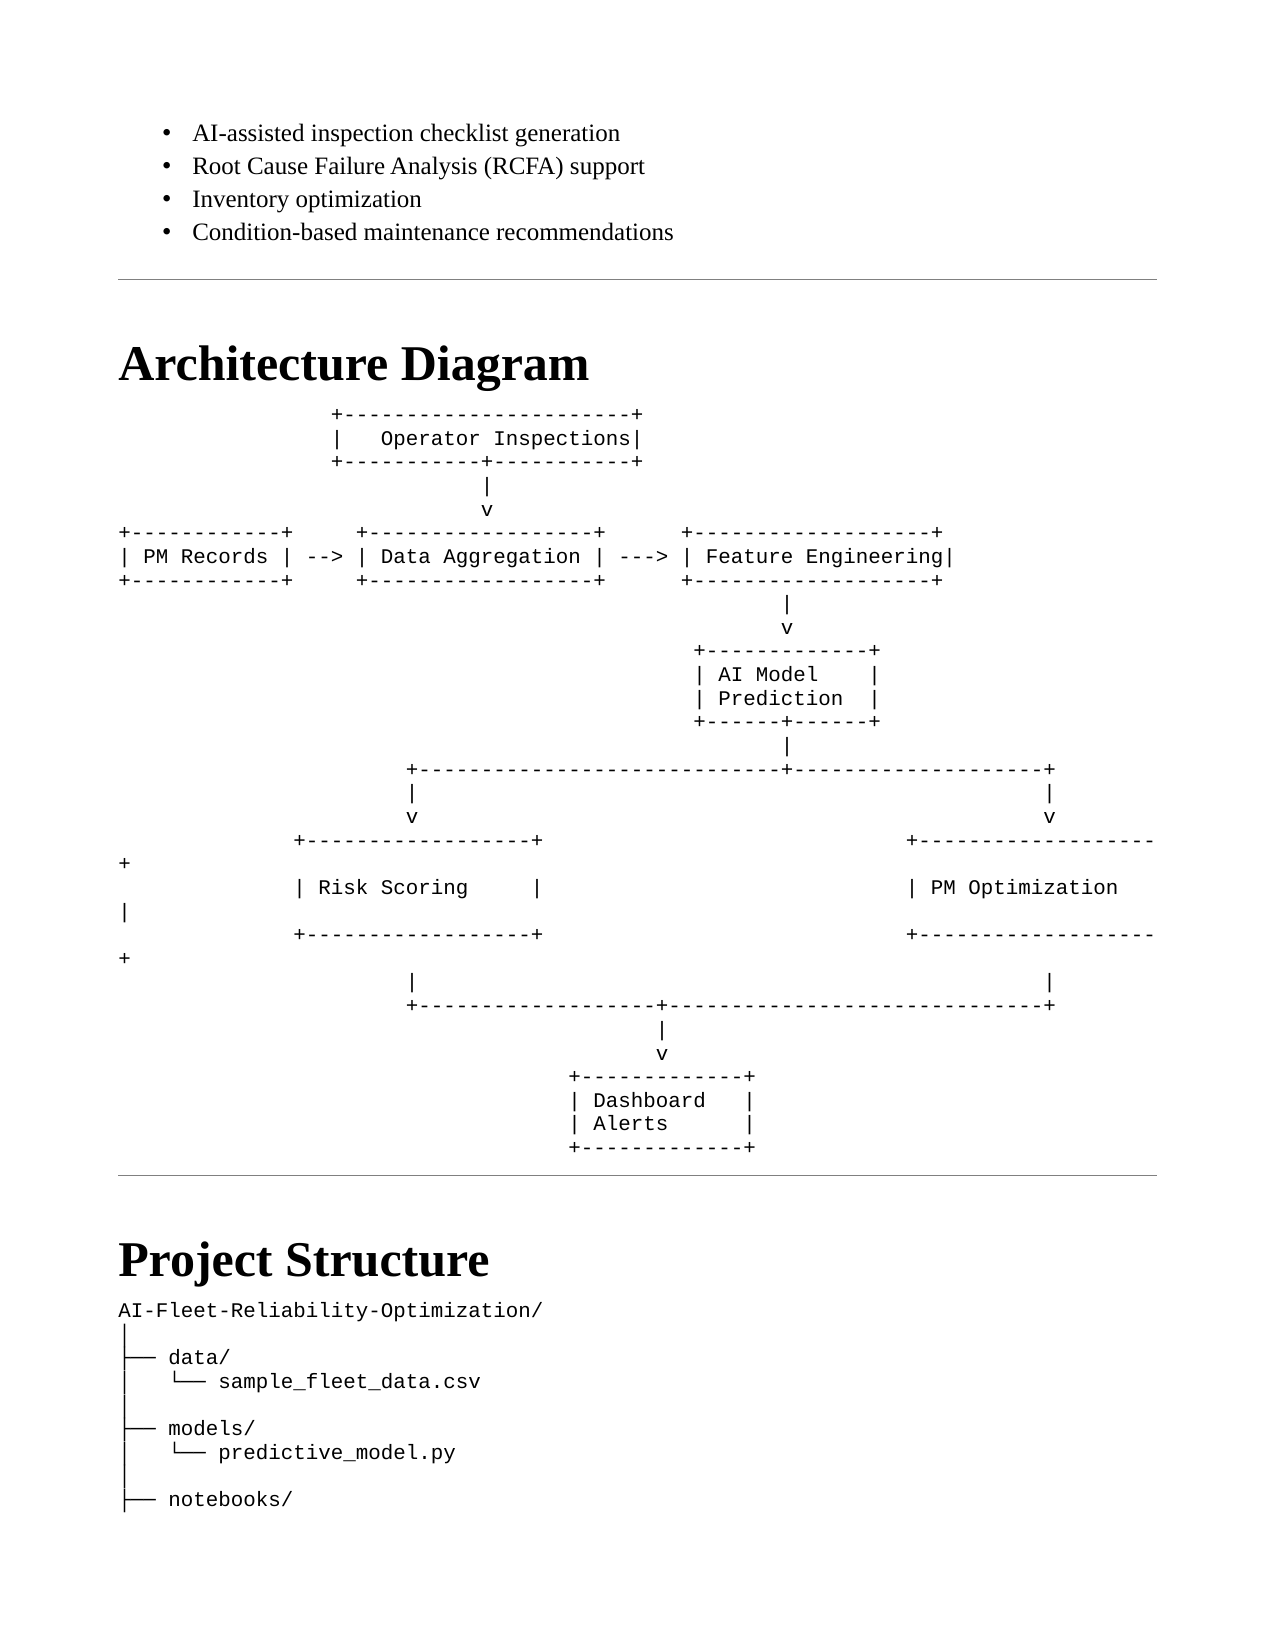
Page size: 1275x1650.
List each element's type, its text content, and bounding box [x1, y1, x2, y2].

text | Dashboard | [118, 1090, 1157, 1113]
list Condition-based maintenance recommendations [162, 217, 1157, 246]
text │ [118, 1466, 1157, 1489]
text | PM Records | --> | Data Aggregation | ---> | Feature Engineering| [118, 546, 1157, 569]
text | | [118, 972, 1157, 995]
text | [118, 475, 1157, 499]
text │ [118, 1324, 124, 1347]
text +-------------+ [118, 1137, 1157, 1161]
text | AI Model | [118, 664, 1157, 688]
text v v [118, 806, 1157, 830]
text +------------------+ +-------------------+ [118, 924, 1157, 972]
text ├── notebooks/ [118, 1489, 1157, 1513]
text │ └── predictive_model.py [125, 1442, 1157, 1466]
subtitle Project Structure [118, 1230, 1157, 1287]
text +-------------------+------------------------------+ [118, 995, 1157, 1019]
text +-----------------------+ [118, 404, 1157, 428]
list Inventory optimization [162, 184, 1157, 213]
text | Operator Inspections| [118, 428, 1157, 451]
text | Alerts | [118, 1113, 1157, 1137]
text v [118, 499, 1157, 522]
text +-----------------------------+--------------------+ [118, 759, 1157, 782]
text +------+------+ [118, 711, 1157, 735]
text +------------+ +------------------+ +-------------------+ [118, 522, 1157, 546]
text | | [118, 782, 1157, 806]
text +------------------+ +-------------------+ [118, 830, 1157, 877]
text | Prediction | [118, 688, 1157, 711]
text ├── models/ [118, 1418, 1157, 1442]
text +-----------+-----------+ [118, 451, 1157, 475]
text │ └── sample_fleet_data.csv [125, 1371, 1157, 1394]
list AI-assisted inspection checklist generation [162, 118, 1157, 147]
text │ [118, 1394, 1157, 1418]
text +-------------+ [118, 641, 1157, 664]
text | [118, 593, 1157, 617]
text | [118, 735, 1157, 759]
text +-------------+ [118, 1066, 1157, 1090]
text AI-Fleet-Reliability-Optimization/ [118, 1300, 1157, 1324]
text v [118, 617, 1157, 641]
text ├── data/ [118, 1347, 1157, 1371]
list Root Cause Failure Analysis (RCFA) support [162, 151, 1157, 180]
text | [118, 1019, 1157, 1042]
text | Risk Scoring | | PM Optimization | [118, 877, 1157, 924]
subtitle Architecture Diagram [118, 334, 1157, 392]
text +------------+ +------------------+ +-------------------+ [118, 569, 1157, 593]
text v [118, 1042, 1157, 1066]
text │ [125, 1324, 1157, 1347]
